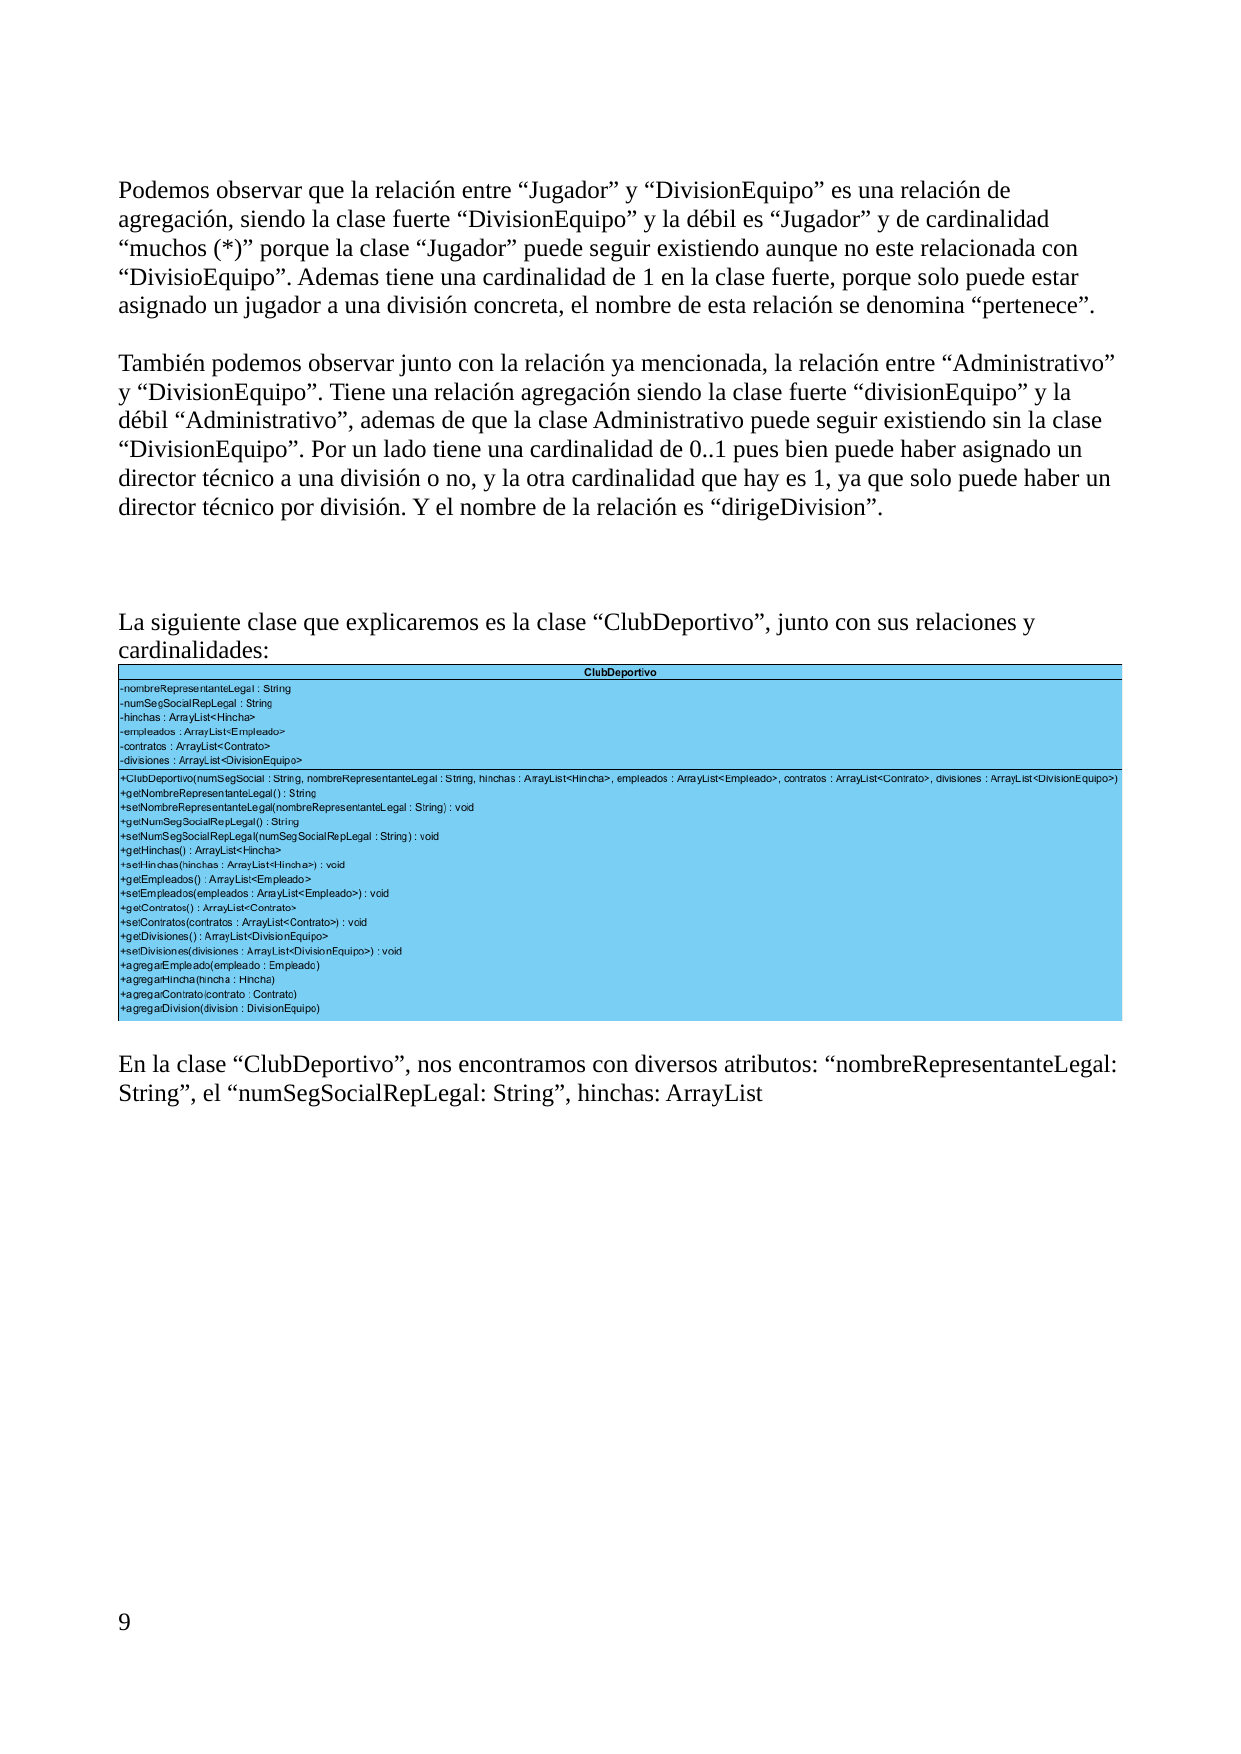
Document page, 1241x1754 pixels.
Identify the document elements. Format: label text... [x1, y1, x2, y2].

picture [118, 664, 1123, 1021]
text Podemos observar que la relación entre “Jugador” y “DivisionEquipo” es una relación de agregación, siendo la clase fuerte “DivisionEquipo” y la débil es “Jugador” y de cardinalidad “muchos (*)” porque la clase “Jugador” puede seguir existiendo aunque no este relacionada con “DivisioEquipo”. Ademas tiene una cardinalidad de 1 en la clase fuerte, porque solo puede estar asignado un jugador a una división concreta, el nombre de esta relación se denomina “pertenece”. [118, 176, 1122, 319]
text También podemos observar junto con la relación ya mencionada, la relación entre “Administrativo” y “DivisionEquipo”. Tiene una relación agregación siendo la clase fuerte “divisionEquipo” y la débil “Administrativo”, ademas de que la clase Administrativo puede seguir existiendo sin la clase “DivisionEquipo”. Por un lado tiene una cardinalidad de 0..1 pues bien puede haber asignado un director técnico a una división o no, y la otra cardinalidad que hay es 1, ya que solo puede haber un director técnico por división. Y el nombre de la relación es “dirigeDivision”. [118, 348, 1122, 521]
text La siguiente clase que explicaremos es la clase “ClubDeportivo”, junto con sus relaciones y cardinalidades: [118, 607, 1122, 664]
text En la clase “ClubDeportivo”, nos encontramos con diversos atributos: “nombreRepresentanteLegal: String”, el “numSegSocialRepLegal: String”, hinchas: ArrayList [118, 1049, 1122, 1107]
